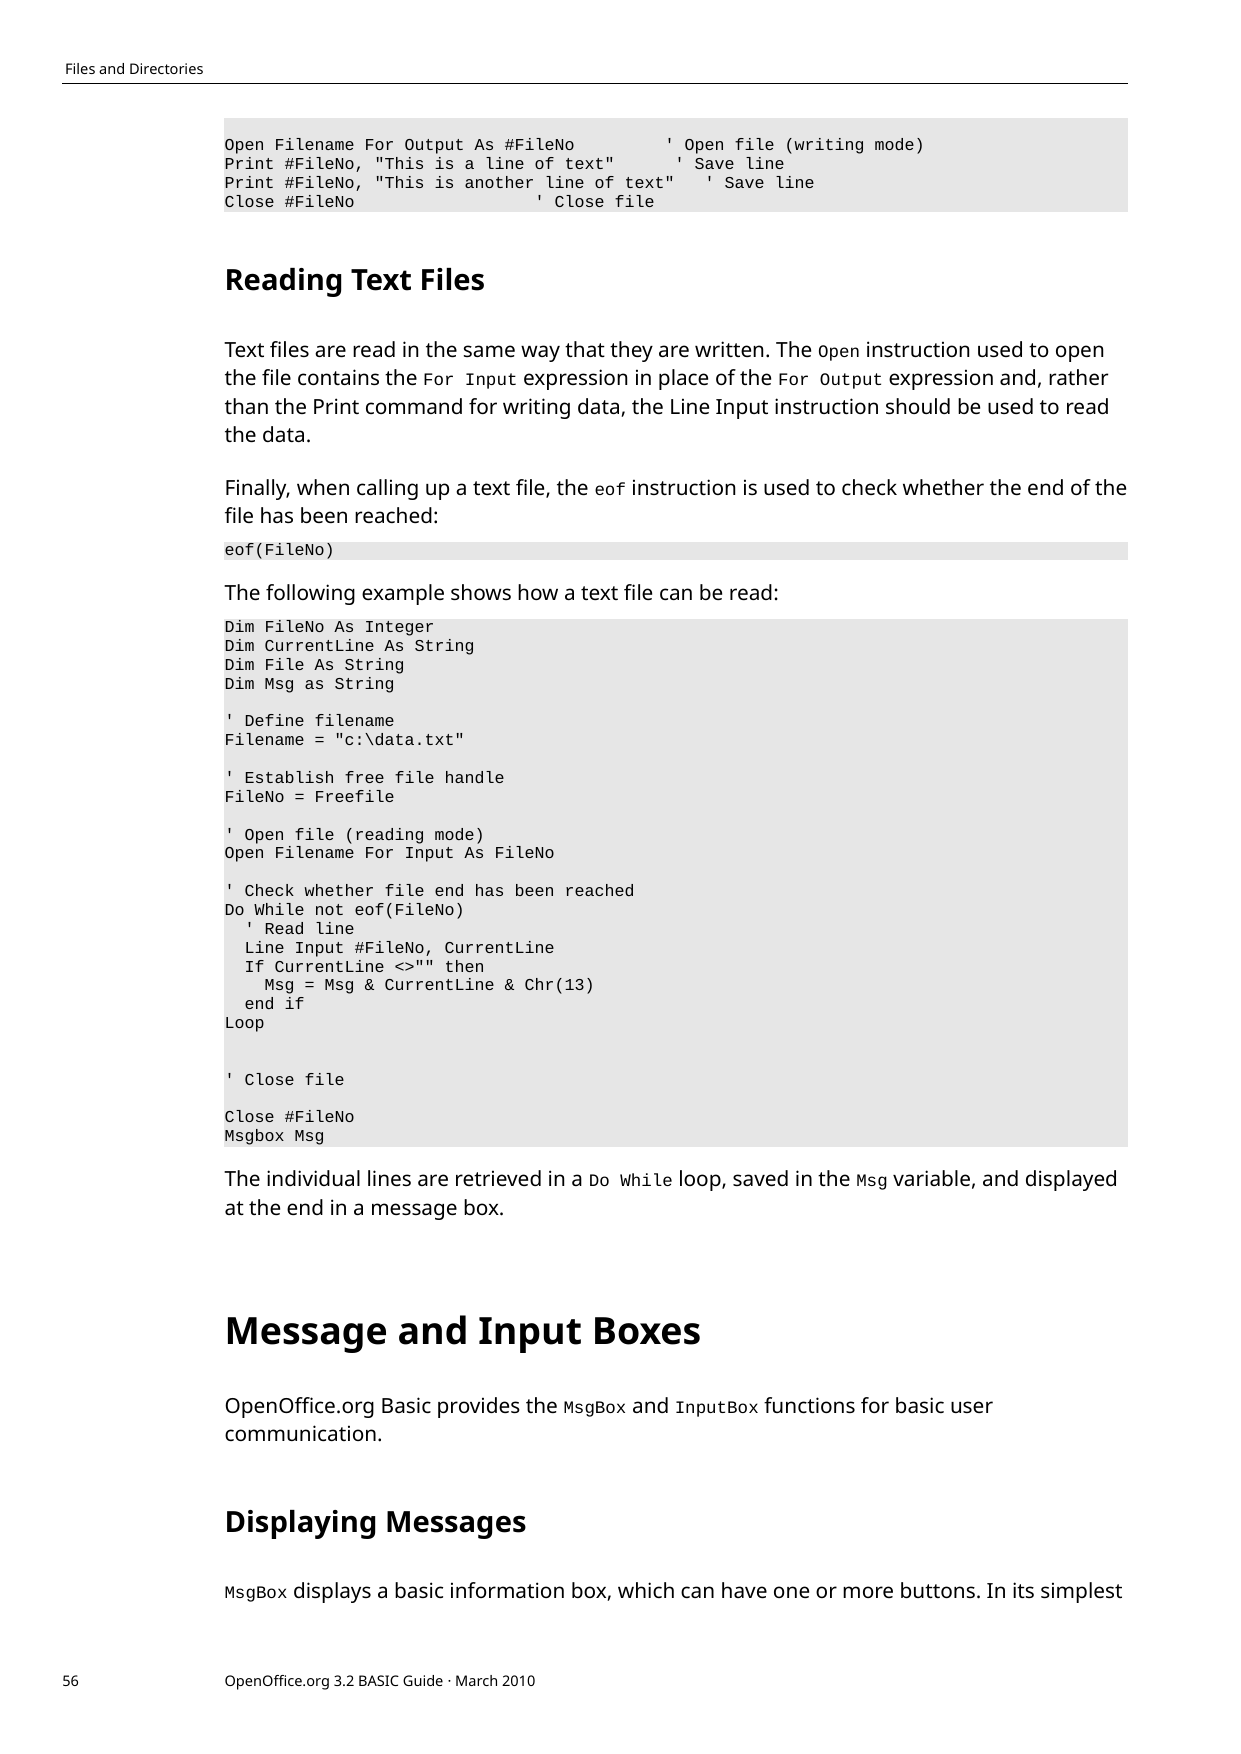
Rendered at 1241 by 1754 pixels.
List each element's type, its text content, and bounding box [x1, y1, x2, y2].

text Open Filename For Output As #FileNo ' Open file (writing mode) Print #FileNo, "This is a line of text" ' Save line Print #FileNo, "This is another line of text" ' Save line Close #FileNo ' Close file [224, 118, 1128, 212]
text eof(FileNo) [224, 542, 1128, 560]
text Dim FileNo As Integer Dim CurrentLine As String Dim File As String Dim Msg as String ' Define filename Filename = "c:\data.txt" ' Establish free file handle FileNo = Freefile ' Open file (reading mode) Open Filename For Input As FileNo ' Check whether file end has been reached Do While not eof(FileNo) ' Read line Line Input #FileNo, CurrentLine If CurrentLine <>"" then Msg = Msg & CurrentLine & Chr(13) end if Loop ' Close file Close #FileNo Msgbox Msg [224, 619, 1128, 1147]
subtitle Displaying Messages [224, 1501, 1128, 1541]
text The following example shows how a text file can be read: [224, 578, 1128, 607]
text OpenOffice.org Basic provides the MsgBox and InputBox functions for basic user communication. [224, 1391, 1128, 1448]
text Finally, when calling up a text file, the eof instruction is used to check whether the end of the file has been reached: [224, 473, 1128, 529]
text MsgBox displays a basic information box, which can have one or more buttons. In its simplest [224, 1576, 1128, 1605]
subtitle Reading Text Files [224, 260, 1128, 299]
subtitle Message and Input Boxes [224, 1304, 1128, 1355]
text The individual lines are retrieved in a Do While loop, saved in the Msg variable, and displayed at the end in a message box. [224, 1164, 1128, 1221]
text Text files are read in the same way that they are written. The Open instruction used to open the file contains the For Input expression in place of the For Output expression and, rather than the Print command for writing data, the Line Input instruction should be used to read the data. [224, 335, 1128, 449]
